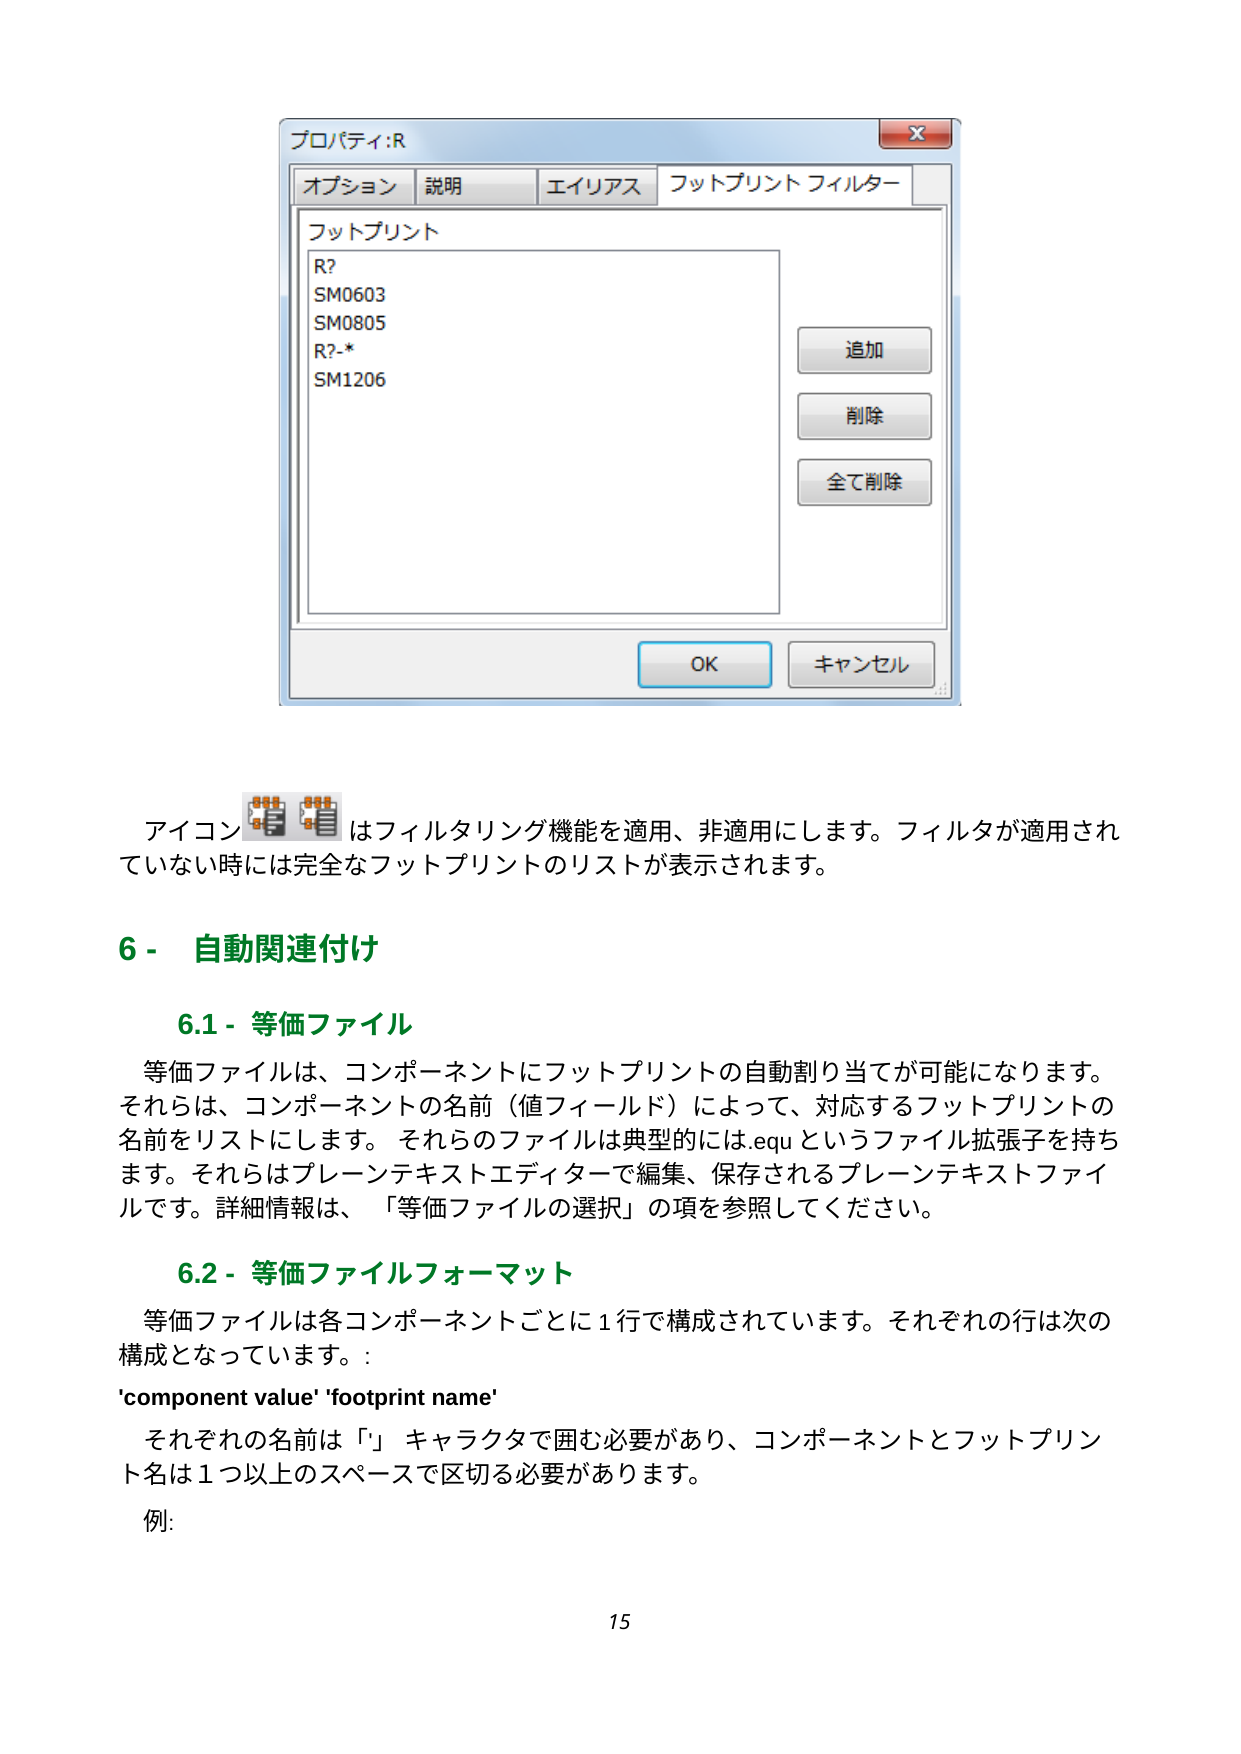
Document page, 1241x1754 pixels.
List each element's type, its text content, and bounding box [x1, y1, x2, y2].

text 等価ファイルは、コンポーネントにフットプリントの自動割り当てが可能になります。 それらは、コンポーネントの名前（値フィールド）によって、対応するフットプリントの名前をリストにします。 それらのファイルは典型的には.equというファイル拡張子を持ちます。それらはプレーンテキストエディターで編集、保存されるプレーンテキストファイルです。詳細情報は、 「等価ファイルの選択」の項を参照してください。 [118, 1055, 1122, 1224]
text 例: [118, 1503, 1122, 1537]
subtitle 自動関連付け [118, 926, 1122, 969]
text 等価ファイルは各コンポーネントごとに1行で構成されています。それぞれの行は次の構成となっています。: [118, 1304, 1122, 1372]
subtitle 等価ファイル [177, 1005, 1122, 1042]
subtitle 等価ファイルフォーマット [177, 1255, 1122, 1292]
text それぞれの名前は「'」 キャラクタで囲む必要があり、コンポーネントとフットプリント名は１つ以上のスペースで区切る必要があります。 [118, 1423, 1122, 1491]
picture [242, 792, 342, 841]
text 'component value' 'footprint name' [118, 1384, 1122, 1411]
text アイコン はフィルタリング機能を適用、非適用にします。フィルタが適用されていない時には完全なフットプリントのリストが表示されます。 [118, 792, 1122, 882]
